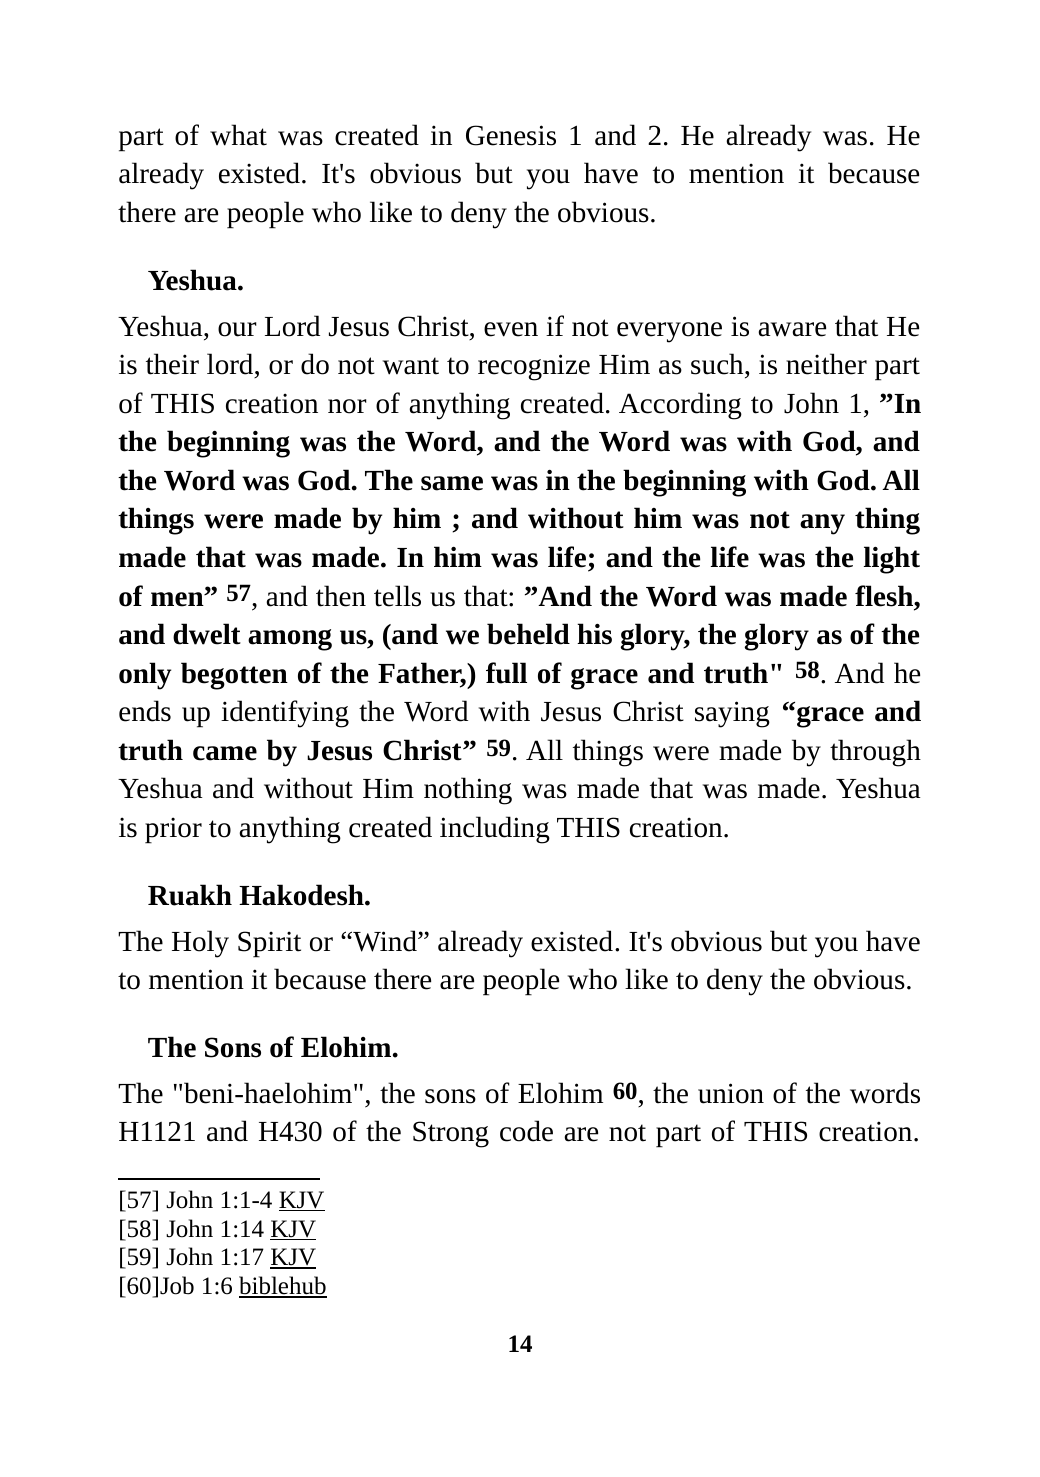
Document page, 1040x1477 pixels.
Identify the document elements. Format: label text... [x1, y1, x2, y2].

text John 1:1-4 KJV [118, 1185, 921, 1214]
subtitle The Sons of Elohim. [148, 1030, 921, 1063]
text John 1:14 KJV [118, 1214, 921, 1242]
text The Holy Spirit or “Wind” already existed. It's obvious but you have to mention it because there are people who like to deny the obvious. [118, 924, 921, 996]
text part of what was created in Genesis 1 and 2. He already was. He already existed. It's obvious but you have to mention it because there are people who like to deny the obvious. [118, 118, 921, 229]
subtitle Yeshua. [148, 263, 921, 296]
text Job 1:6 biblehub [118, 1271, 921, 1300]
text Yeshua, our Lord Jesus Christ, even if not everyone is aware that He is their lord, or do not want to recognize Him as such, is neither part of THIS creation nor of anything created. According to John 1, ”In the beginning was the Word, and the Word was with God, and the Word was God. The same was in the beginning with God. All things were made by him ; and without him was not any thing made that was made. In him was life; and the life was the light of men” , and then tells us that: ”And the Word was made flesh, and dwelt among us, (and we beheld his glory, the glory as of the only begotten of the Father,) full of grace and truth" . And he ends up identifying the Word with Jesus Christ saying “grace and truth came by Jesus Christ” . All things were made by through Yeshua and without Him nothing was made that was made. Yeshua is prior to anything created including THIS creation. [118, 309, 921, 843]
text The "beni-haelohim", the sons of Elohim , the union of the words H1121 and H430 of the Strong code are not part of THIS creation. [118, 1076, 921, 1148]
text John 1:17 KJV [118, 1242, 921, 1271]
subtitle Ruakh Hakodesh. [148, 878, 921, 911]
